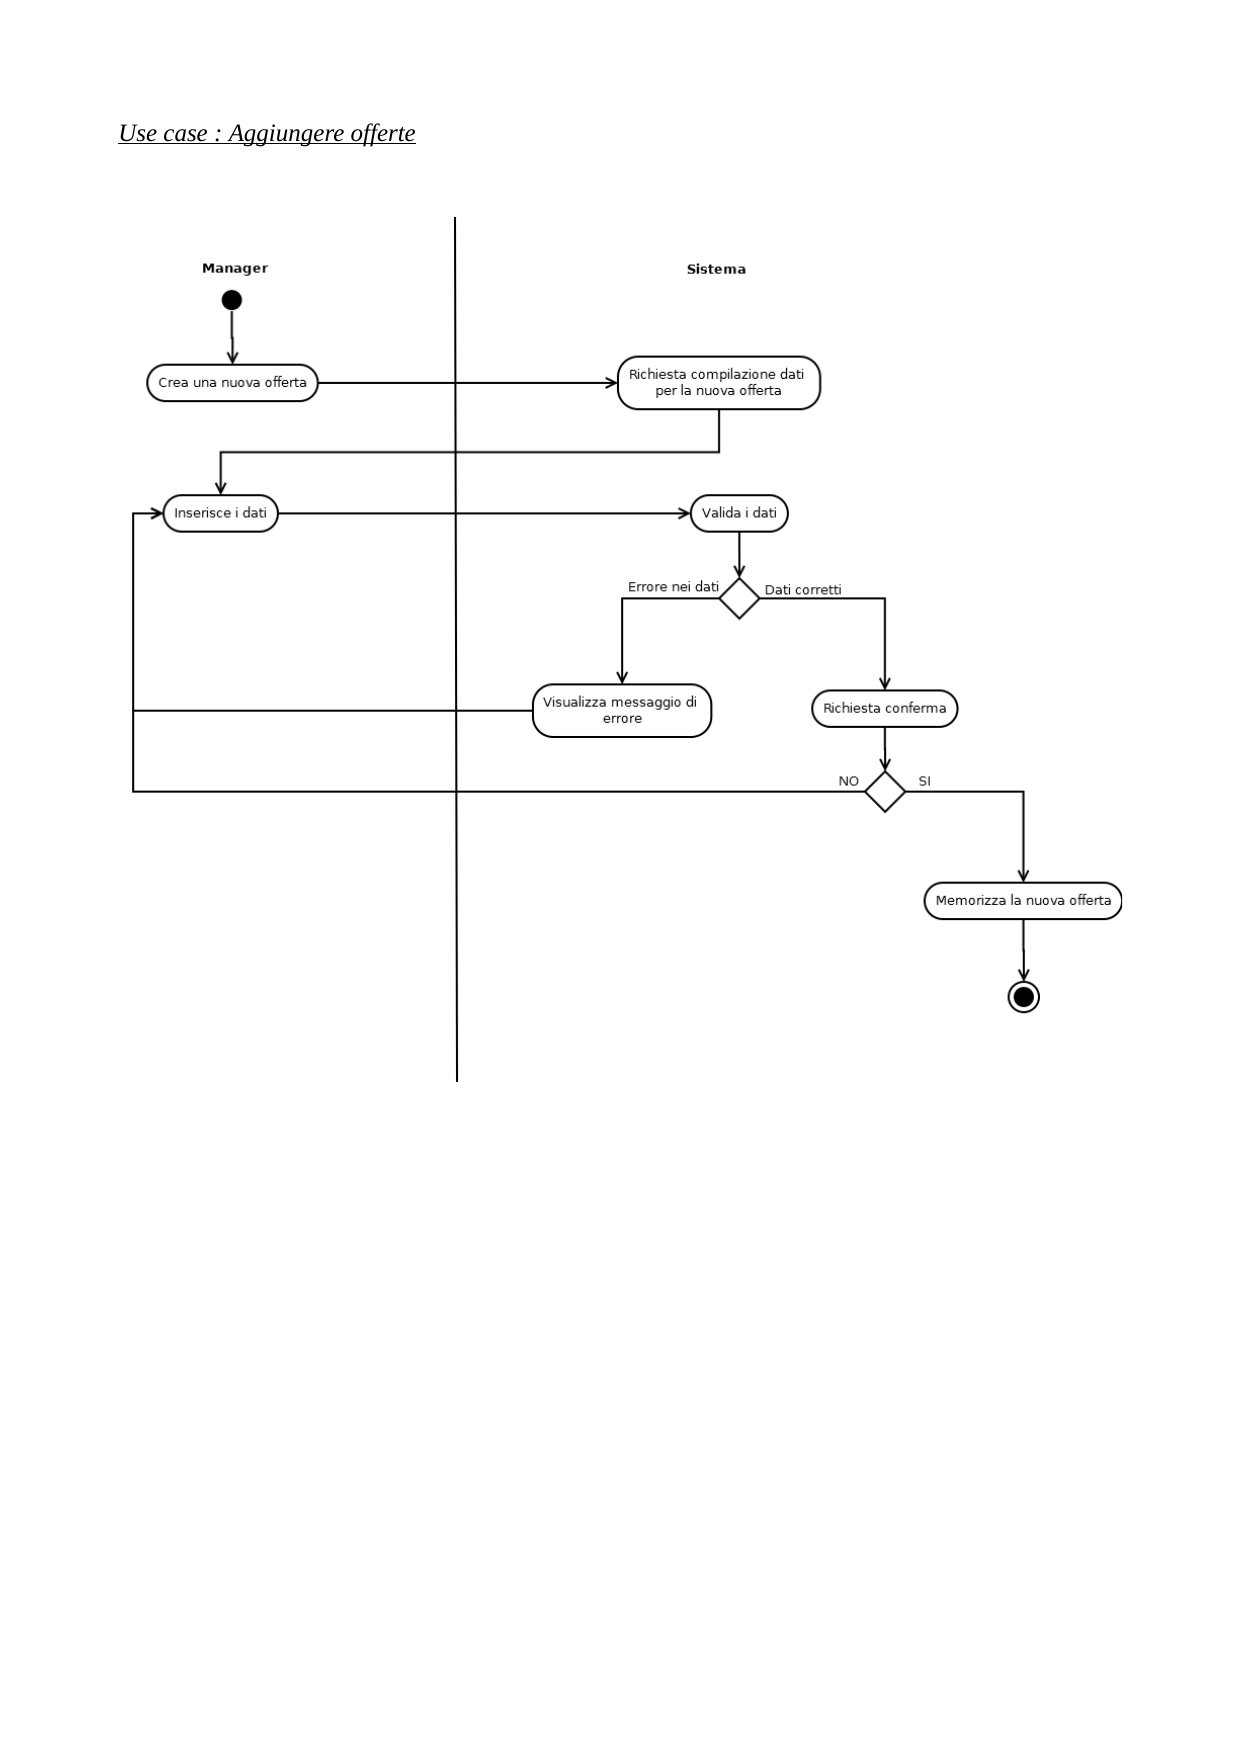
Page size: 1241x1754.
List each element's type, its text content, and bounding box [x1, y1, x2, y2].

picture [118, 216, 1123, 1083]
text Use case : Aggiungere offerte [118, 118, 1122, 147]
